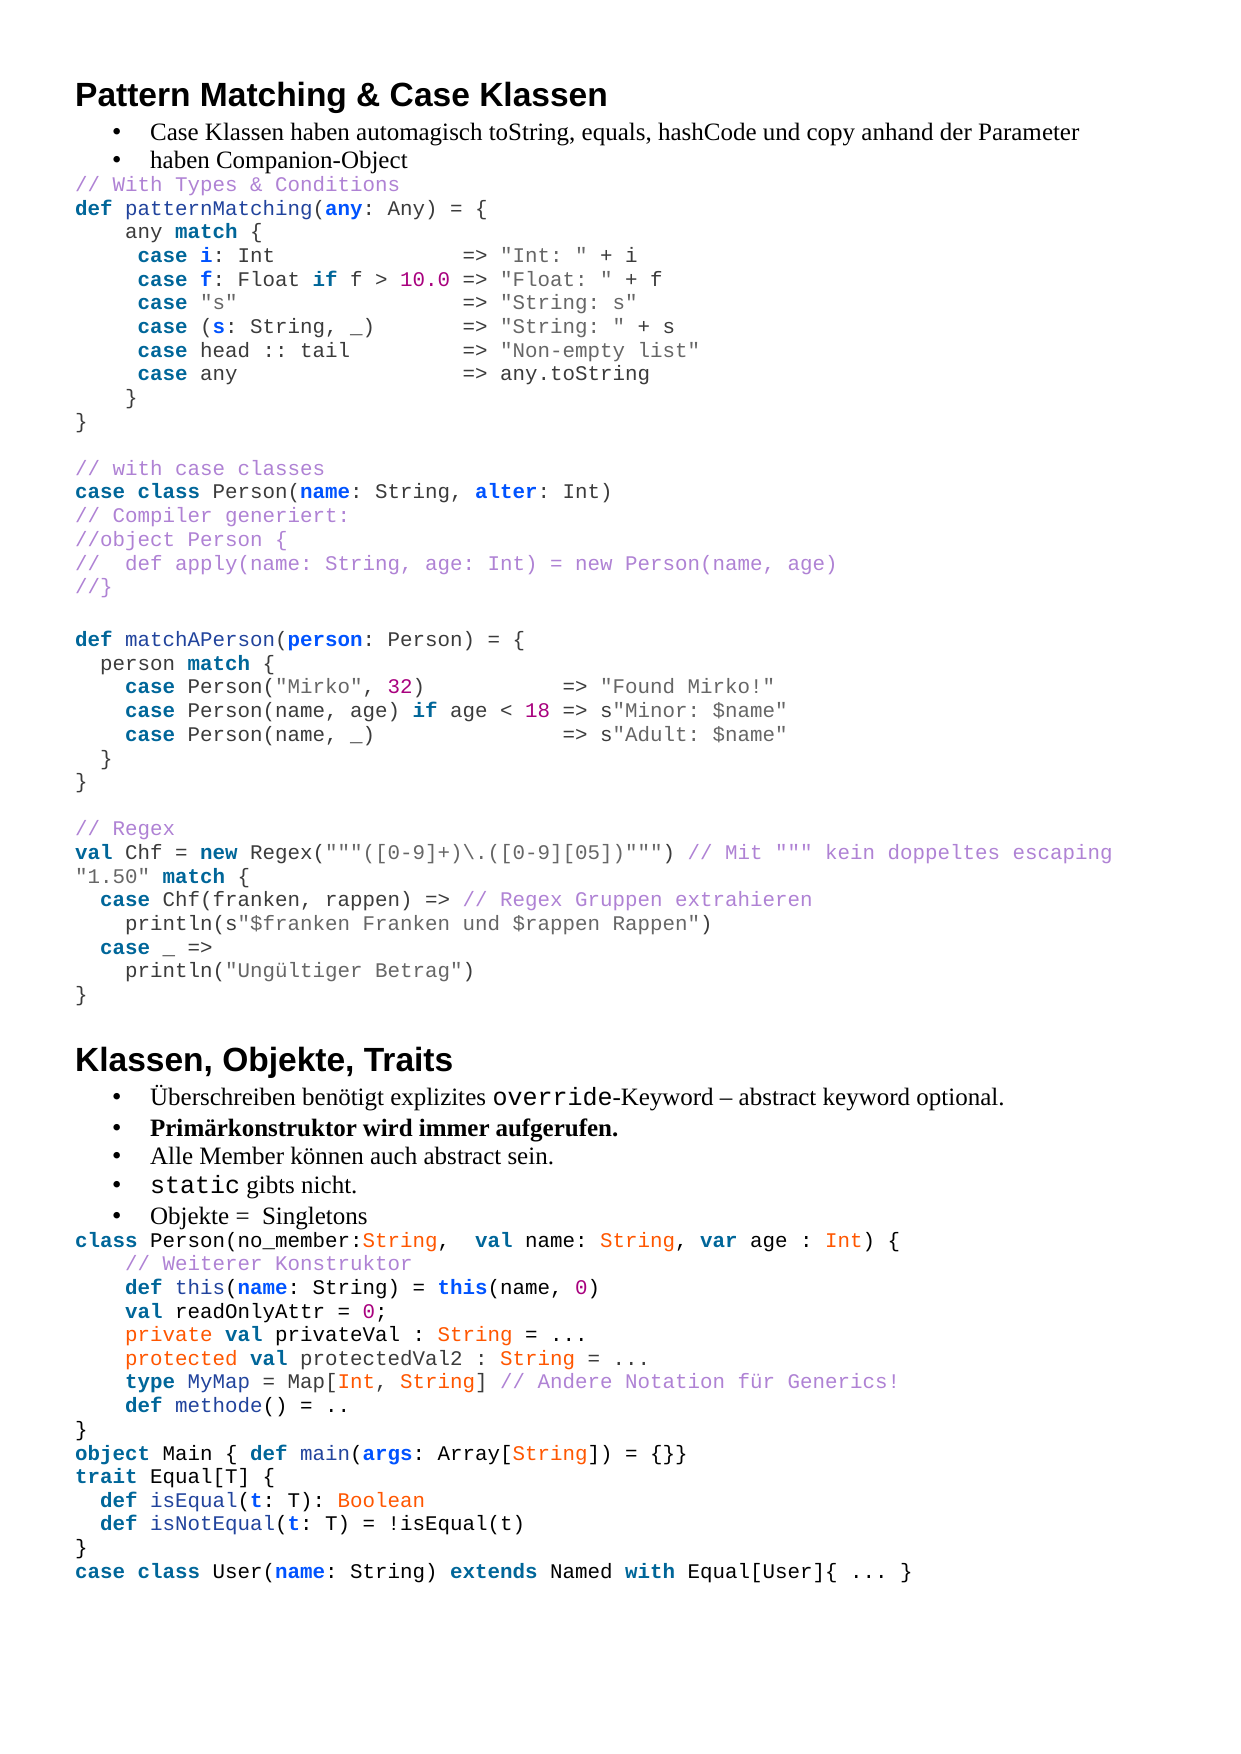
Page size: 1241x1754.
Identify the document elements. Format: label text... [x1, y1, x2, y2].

text case i: Int => "Int: " + i [75, 245, 1165, 269]
text } [75, 387, 1165, 411]
text case Person("Mirko", 32) => "Found Mirko!" [75, 677, 1165, 700]
text case _ => [75, 937, 1165, 960]
text case class User(name: String) extends Named with Equal[User]{ ... } [75, 1561, 1165, 1584]
text } [75, 411, 1165, 434]
subtitle Klassen, Objekte, Traits [75, 1040, 1165, 1079]
subtitle Pattern Matching & Case Klassen [75, 75, 1165, 114]
text case Person(name, age) if age < 18 => s"Minor: $name" [75, 700, 1165, 724]
text def patternMatching(any: Any) = { [75, 198, 1165, 221]
text "1.50" match { [75, 866, 1165, 889]
text // def apply(name: String, age: Int) = new Person(name, age) [75, 552, 1165, 576]
list Primärkonstruktor wird immer aufgerufen. [112, 1113, 1165, 1141]
text case (s: String, _) => "String: " + s [75, 316, 1165, 340]
text // With Types & Conditions [75, 174, 1165, 198]
text // Weiterer Konstruktor [75, 1253, 1165, 1277]
list Überschreiben benötigt explizites override-Keyword – abstract keyword optional. [112, 1082, 1165, 1113]
text } [75, 1419, 1165, 1442]
text } [75, 1537, 1165, 1561]
text case class Person(name: String, alter: Int) [75, 482, 1165, 505]
text def this(name: String) = this(name, 0) [75, 1277, 1165, 1301]
text def matchAPerson(person: Person) = { [75, 629, 1165, 653]
text } [75, 771, 1165, 795]
text def isEqual(t: T): Boolean [75, 1490, 1165, 1513]
text case f: Float if f > 10.0 => "Float: " + f [75, 269, 1165, 292]
text trait Equal[T] { [75, 1466, 1165, 1490]
text object Main { def main(args: Array[String]) = {}} [75, 1442, 1165, 1466]
text def methode() = .. [75, 1395, 1165, 1419]
list Case Klassen haben automagisch toString, equals, hashCode und copy anhand der Parameter [112, 117, 1165, 145]
text } [75, 984, 1165, 1008]
list static gibts nicht. [112, 1170, 1165, 1201]
text case Chf(franken, rappen) => // Regex Gruppen extrahieren [75, 889, 1165, 913]
text // Regex [75, 818, 1165, 842]
text //object Person { [75, 529, 1165, 552]
text // with case classes [75, 458, 1165, 482]
text } [75, 747, 1165, 771]
text any match { [75, 221, 1165, 245]
text case "s" => "String: s" [75, 292, 1165, 316]
text case head :: tail => "Non-empty list" [75, 340, 1165, 363]
list haben Companion-Object [112, 145, 1165, 174]
list Alle Member können auch abstract sein. [112, 1141, 1165, 1170]
text class Person(no_member:String, val name: String, var age : Int) { [75, 1230, 1165, 1253]
text case any => any.toString [75, 363, 1165, 387]
text // Compiler generiert: [75, 505, 1165, 529]
text //} [75, 576, 1165, 600]
text person match { [75, 653, 1165, 677]
list Objekte = Singletons [112, 1201, 1165, 1230]
text val readOnlyAttr = 0; [75, 1301, 1165, 1324]
text def isNotEqual(t: T) = !isEqual(t) [75, 1513, 1165, 1537]
text println(s"$franken Franken und $rappen Rappen") [75, 913, 1165, 937]
text protected val protectedVal2 : String = ... [75, 1348, 1165, 1372]
text val Chf = new Regex("""([0-9]+)\.([0-9][05])""") // Mit """ kein doppeltes escaping [75, 842, 1165, 866]
text private val privateVal : String = ... [75, 1324, 1165, 1348]
text case Person(name, _) => s"Adult: $name" [75, 724, 1165, 747]
text println("Ungültiger Betrag") [75, 960, 1165, 984]
text type MyMap = Map[Int, String] // Andere Notation für Generics! [75, 1372, 1165, 1395]
